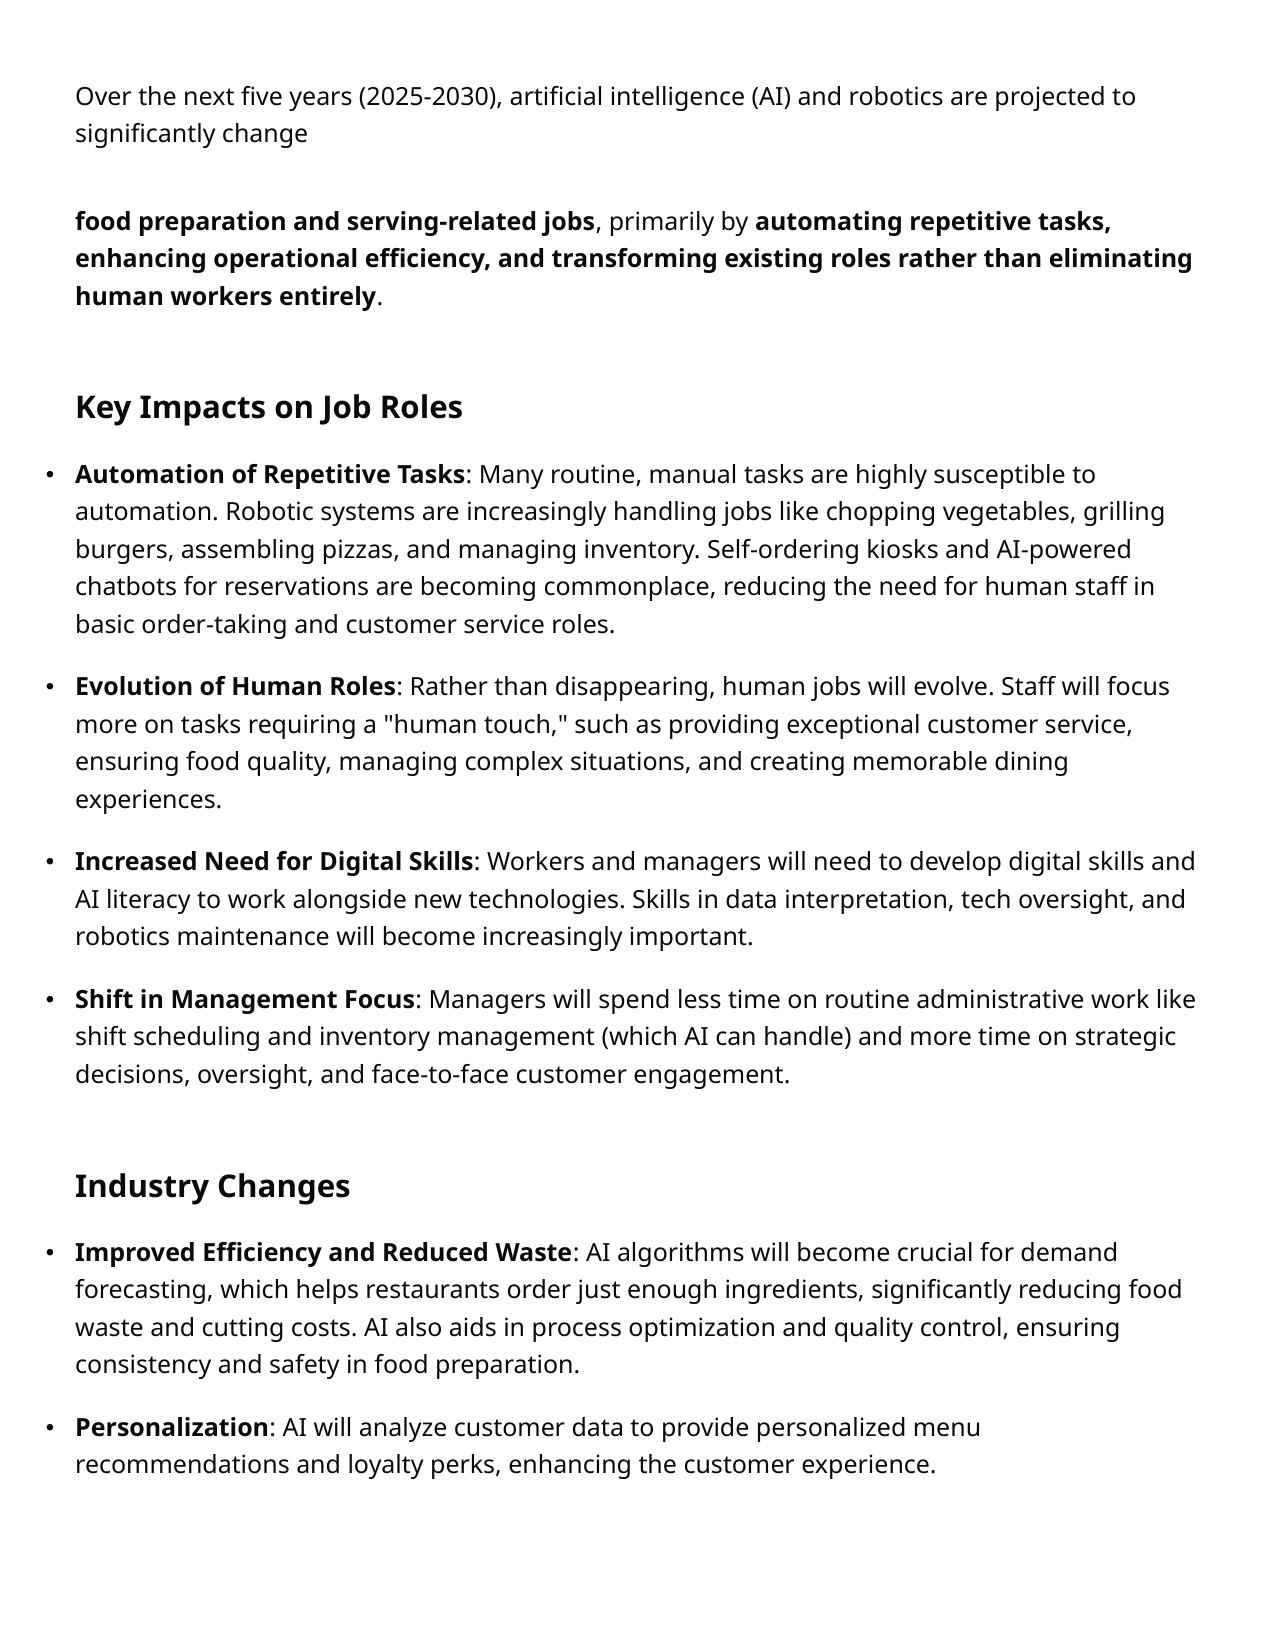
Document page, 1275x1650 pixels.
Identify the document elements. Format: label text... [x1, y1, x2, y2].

text food preparation and serving-related jobs, primarily by automating repetitive tasks, enhancing operational efficiency, and transforming existing roles rather than eliminating human workers entirely. [75, 200, 1200, 312]
list Automation of Repetitive Tasks: Many routine, manual tasks are highly susceptible to automation. Robotic systems are increasingly handling jobs like chopping vegetables, grilling burgers, assembling pizzas, and managing inventory. Self-ordering kiosks and AI-powered chatbots for reservations are becoming commonplace, reducing the need for human staff in basic order-taking and customer service roles. [75, 453, 1200, 641]
text Key Impacts on Job Roles [75, 384, 1200, 428]
text Over the next five years (2025-2030), artificial intelligence (AI) and robotics are projected to significantly change [75, 75, 1200, 150]
list Evolution of Human Roles: Rather than disappearing, human jobs will evolve. Staff will focus more on tasks requiring a "human touch," such as providing exceptional customer service, ensuring food quality, managing complex situations, and creating memorable dining experiences. [75, 666, 1200, 816]
list Personalization: AI will analyze customer data to provide personalized menu recommendations and loyalty perks, enhancing the customer experience. [75, 1406, 1200, 1481]
list Shift in Management Focus: Managers will spend less time on routine administrative work like shift scheduling and inventory management (which AI can handle) and more time on strategic decisions, oversight, and face-to-face customer engagement. [75, 978, 1200, 1091]
list Increased Need for Digital Skills: Workers and managers will need to develop digital skills and AI literacy to work alongside new technologies. Skills in data interpretation, tech oversight, and robotics maintenance will become increasingly important. [75, 841, 1200, 953]
list Improved Efficiency and Reduced Waste: AI algorithms will become crucial for demand forecasting, which helps restaurants order just enough ingredients, significantly reducing food waste and cutting costs. AI also aids in process optimization and quality control, ensuring consistency and safety in food preparation. [75, 1231, 1200, 1381]
text Industry Changes [75, 1162, 1200, 1206]
